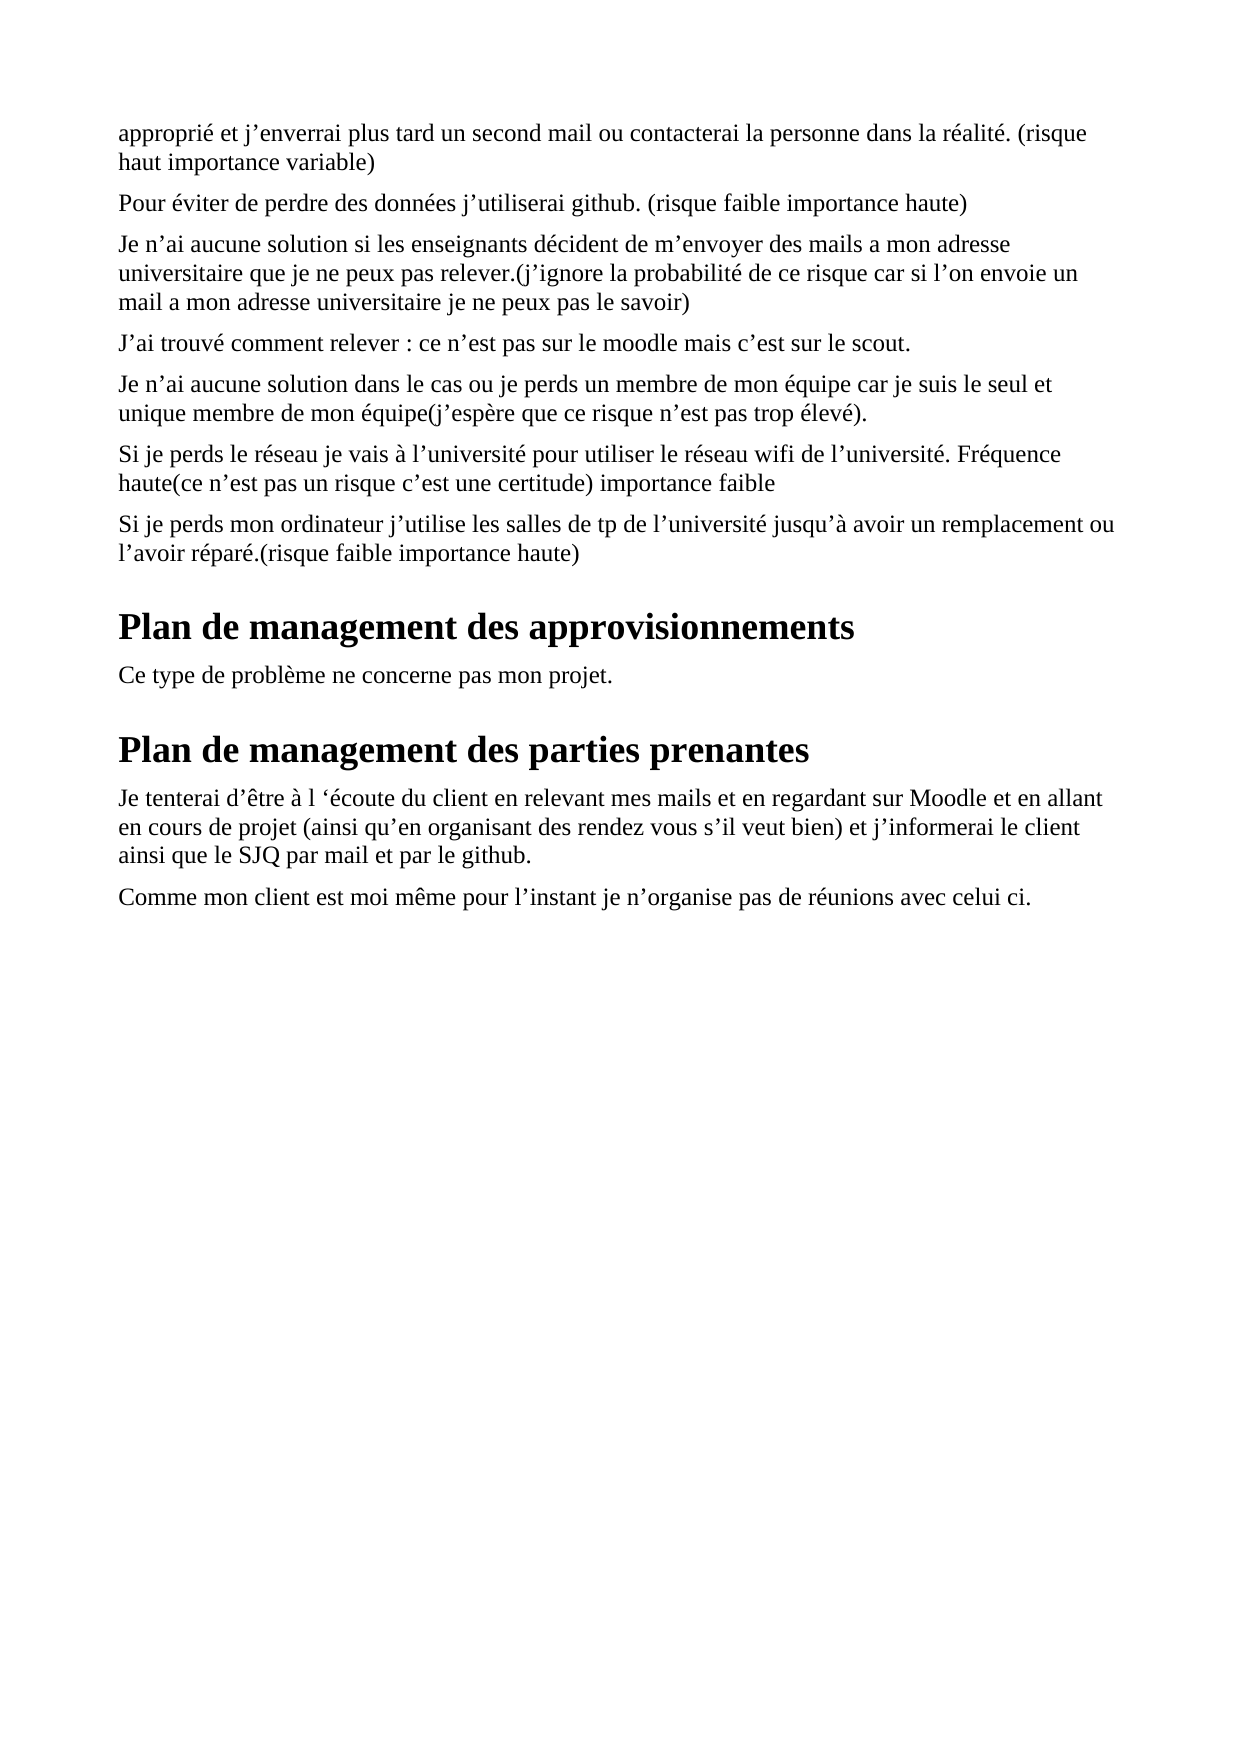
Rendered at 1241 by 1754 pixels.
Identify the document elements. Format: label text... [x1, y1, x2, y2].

text Je n’ai aucune solution dans le cas ou je perds un membre de mon équipe car je suis le seul et unique membre de mon équipe(j’espère que ce risque n’est pas trop élevé). [118, 369, 1122, 427]
text Pour éviter de perdre des données j’utiliserai github. (risque faible importance haute) [118, 188, 1122, 217]
text Ce type de problème ne concerne pas mon projet. [118, 661, 1122, 689]
subtitle Plan de management des approvisionnements [118, 604, 1122, 648]
text Si je perds mon ordinateur j’utilise les salles de tp de l’université jusqu’à avoir un remplacement ou l’avoir réparé.(risque faible importance haute) [118, 509, 1122, 567]
text Je n’ai aucune solution si les enseignants décident de m’envoyer des mails a mon adresse universitaire que je ne peux pas relever.(j’ignore la probabilité de ce risque car si l’on envoie un mail a mon adresse universitaire je ne peux pas le savoir) [118, 229, 1122, 316]
text Si je perds le réseau je vais à l’université pour utiliser le réseau wifi de l’université. Fréquence haute(ce n’est pas un risque c’est une certitude) importance faible [118, 439, 1122, 497]
text Comme mon client est moi même pour l’instant je n’organise pas de réunions avec celui ci. [118, 882, 1122, 910]
text approprié et j’enverrai plus tard un second mail ou contacterai la personne dans la réalité. (risque haut importance variable) [118, 118, 1122, 176]
subtitle Plan de management des parties prenantes [118, 727, 1122, 770]
text Je tenterai d’être à l ‘écoute du client en relevant mes mails et en regardant sur Moodle et en allant en cours de projet (ainsi qu’en organisant des rendez vous s’il veut bien) et j’informerai le client ainsi que le SJQ par mail et par le github. [118, 783, 1122, 869]
text J’ai trouvé comment relever : ce n’est pas sur le moodle mais c’est sur le scout. [118, 328, 1122, 357]
